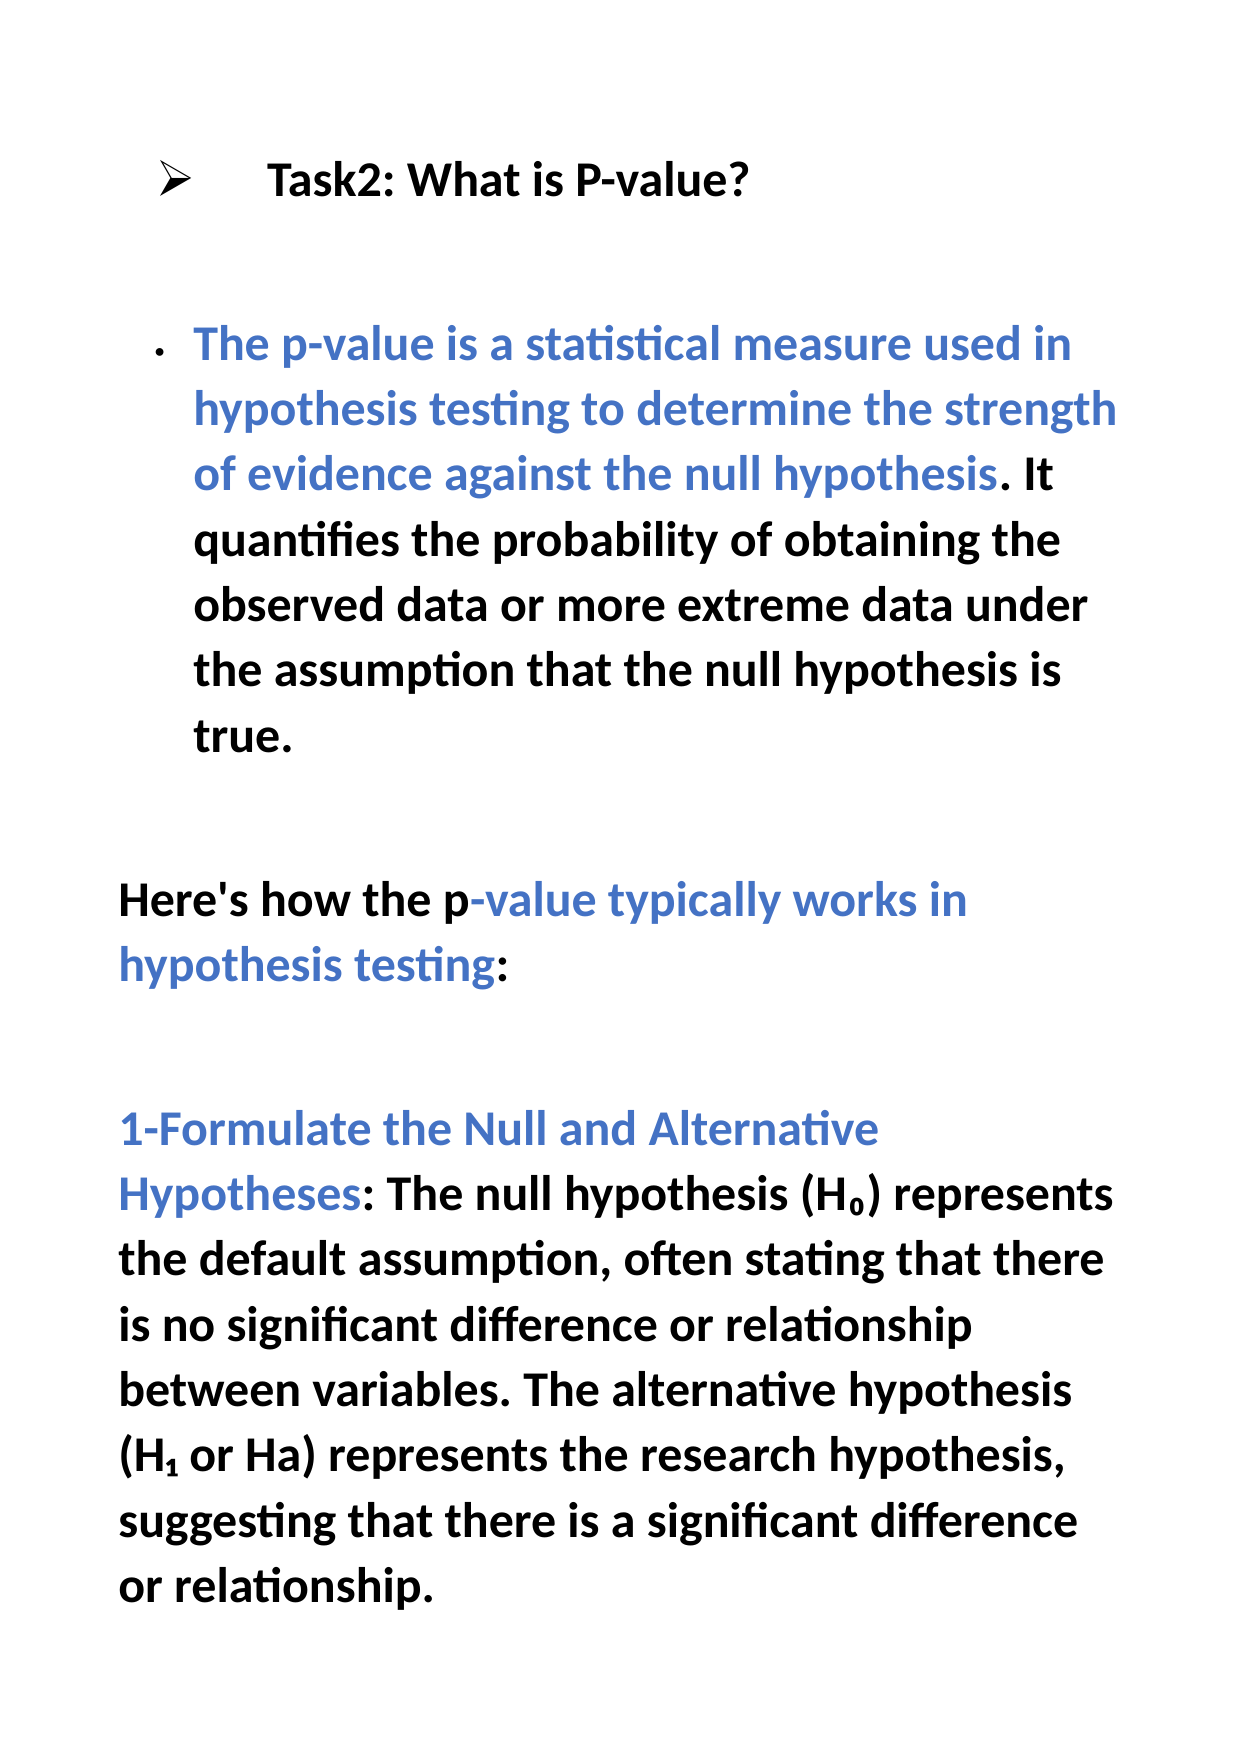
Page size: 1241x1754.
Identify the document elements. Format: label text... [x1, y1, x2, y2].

text 1-Formulate the Null and Alternative Hypotheses: The null hypothesis (H₀) represents the default assumption, often stating that there is no significant difference or relationship between variables. The alternative hypothesis (H₁ or Ha) represents the research hypothesis, suggesting that there is a significant difference or relationship. [118, 1097, 1122, 1615]
text Here's how the p-value typically works in hypothesis testing: [118, 867, 1122, 994]
list The p-value is a statistical measure used in hypothesis testing to determine the strength of evidence against the null hypothesis. It quantifies the probability of obtaining the observed data or more extreme data under the assumption that the null hypothesis is true. [156, 312, 1122, 764]
list Task2: What is P-value? [156, 148, 1122, 209]
